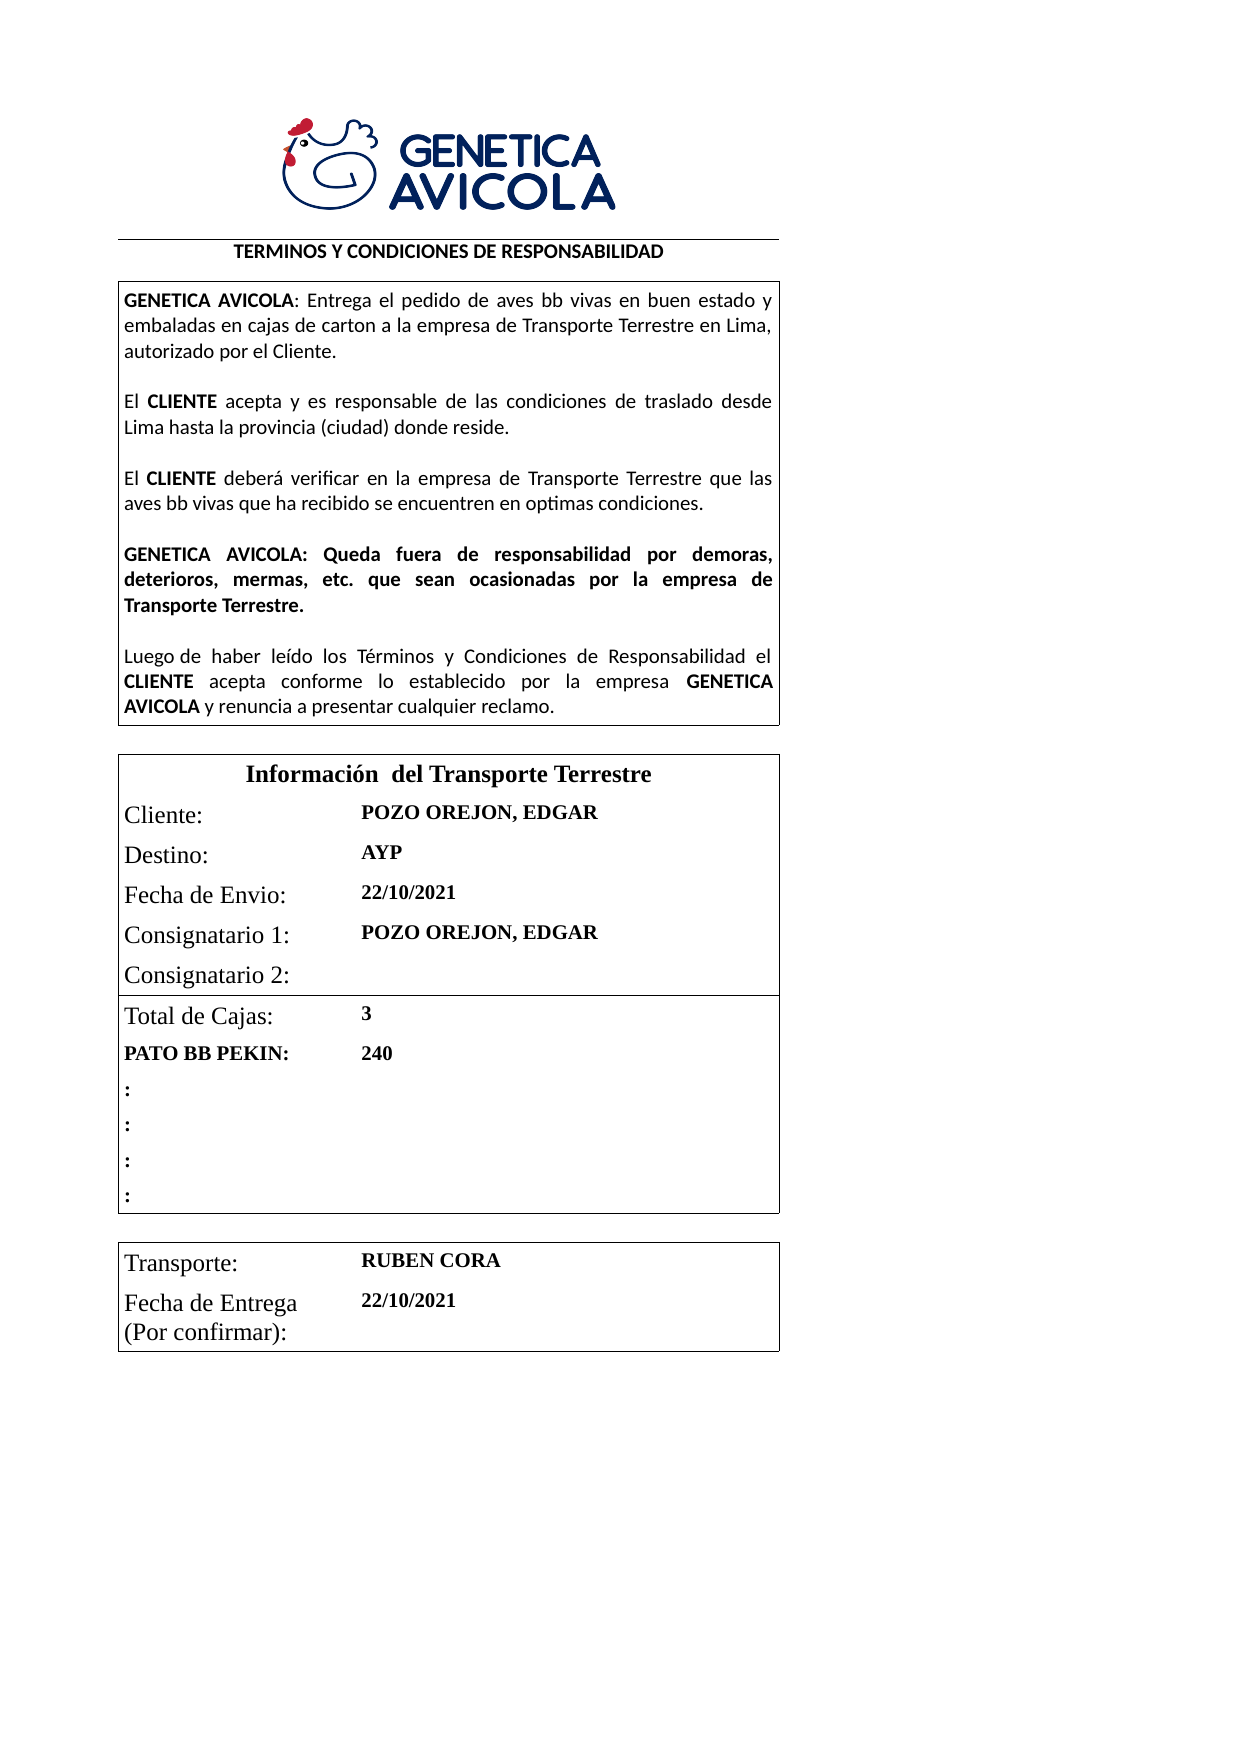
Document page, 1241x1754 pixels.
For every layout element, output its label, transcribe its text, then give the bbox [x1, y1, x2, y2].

table_cell Cliente: [119, 794, 356, 834]
table_cell Fecha de Entrega (Por confirmar): [119, 1282, 356, 1351]
table_cell Fecha de Envio: [119, 874, 356, 914]
table_cell 3 [356, 996, 779, 1035]
table_cell 240 [356, 1035, 779, 1071]
table_cell Total de Cajas: [119, 996, 356, 1035]
picture [282, 118, 616, 210]
table_cell Transporte: [119, 1243, 356, 1282]
table_cell 22/10/2021 [356, 1282, 779, 1351]
table_cell Destino: [119, 834, 356, 874]
table_cell POZO OREJON, EDGAR [356, 794, 779, 834]
table_cell [356, 1106, 779, 1142]
table_cell [118, 1214, 356, 1242]
table_cell PATO BB PEKIN: [119, 1035, 356, 1071]
table_header Información del Transporte Terrestre [119, 755, 779, 794]
table_cell : [119, 1071, 356, 1106]
table_cell RUBEN CORA [356, 1243, 779, 1282]
table_header TERMINOS Y CONDICIONES DE RESPONSABILIDAD [118, 240, 779, 281]
table_cell : [119, 1178, 356, 1213]
table_cell : [119, 1106, 356, 1142]
table_cell [356, 955, 779, 995]
table_cell [356, 1142, 779, 1177]
table_cell [356, 1214, 779, 1242]
table_cell [356, 1178, 779, 1213]
table_cell : [119, 1142, 356, 1177]
table_cell Consignatario 1: [119, 915, 356, 955]
table_cell 22/10/2021 [356, 874, 779, 914]
table_cell Consignatario 2: [119, 955, 356, 995]
table_cell GENETICA AVICOLA: Entrega el pedido de aves bb vivas en buen estado y embaladas en cajas de carton a la empresa de Transporte Terrestre en Lima, autorizado por el Cliente. El CLIENTE acepta y es responsable de las condiciones de traslado desde Lima hasta la provincia (ciudad) donde reside. El CLIENTE deberá verificar en la empresa de Transporte Terrestre que las aves bb vivas que ha recibido se encuentren en optimas condiciones. GENETICA AVICOLA: Queda fuera de responsabilidad por demoras, deterioros, mermas, etc. que sean ocasionadas por la empresa de Transporte Terrestre. Luego de haber leído los Términos y Condiciones de Responsabilidad el CLIENTE acepta conforme lo establecido por la empresa GENETICA AVICOLA y renuncia a presentar cualquier reclamo. [119, 282, 779, 725]
table_cell AYP [356, 834, 779, 874]
table_cell POZO OREJON, EDGAR [356, 915, 779, 955]
table_cell [356, 1071, 779, 1106]
